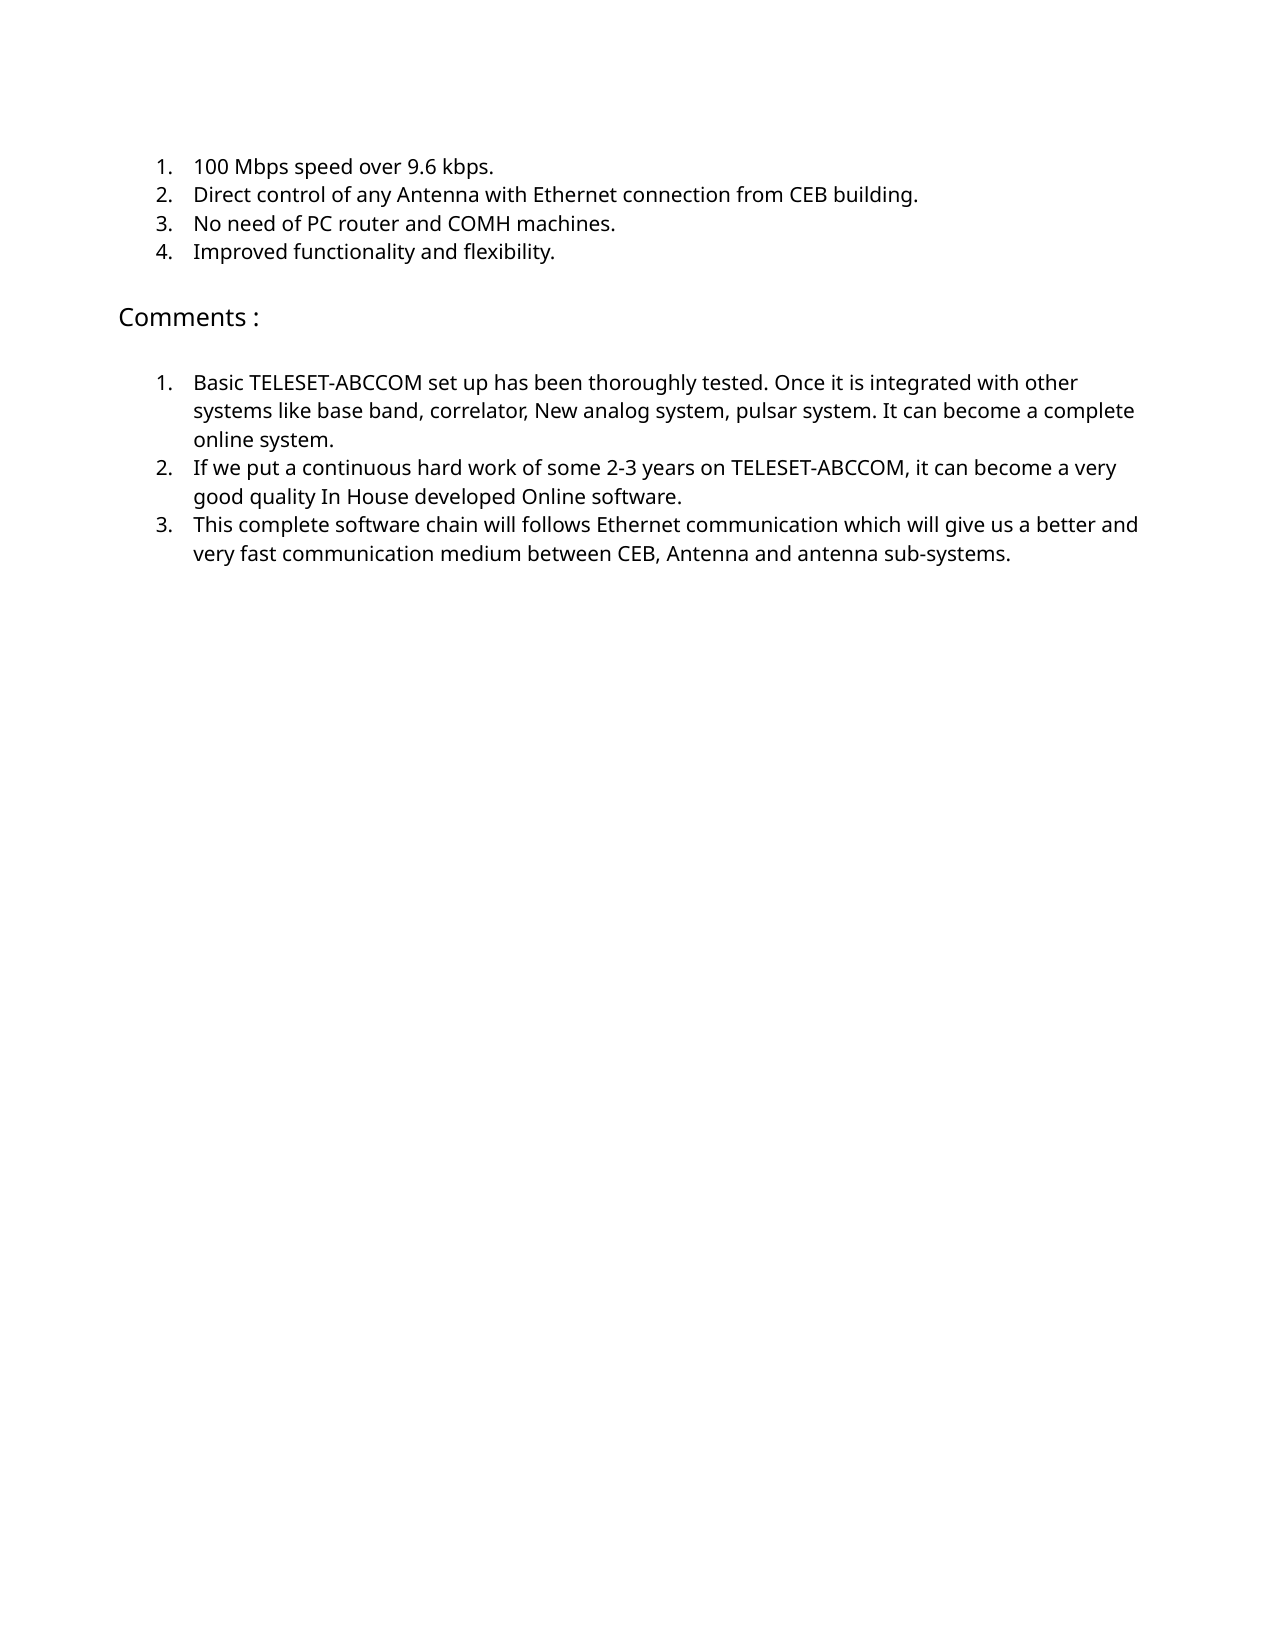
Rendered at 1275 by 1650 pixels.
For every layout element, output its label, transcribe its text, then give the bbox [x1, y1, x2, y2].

list Basic TELESET-ABCCOM set up has been thoroughly tested. Once it is integrated with other systems like base band, correlator, New analog system, pulsar system. It can become a complete online system. [156, 368, 1157, 453]
list No need of PC router and COMH machines. [156, 209, 1157, 237]
list 100 Mbps speed over 9.6 kbps. [156, 152, 1157, 181]
text Comments : [118, 300, 1157, 334]
list If we put a continuous hard work of some 2-3 years on TELESET-ABCCOM, it can become a very good quality In House developed Online software. [156, 453, 1157, 510]
list This complete software chain will follows Ethernet communication which will give us a better and very fast communication medium between CEB, Antenna and antenna sub-systems. [156, 510, 1157, 567]
list Direct control of any Antenna with Ethernet connection from CEB building. [156, 181, 1157, 209]
list Improved functionality and flexibility. [156, 237, 1157, 266]
